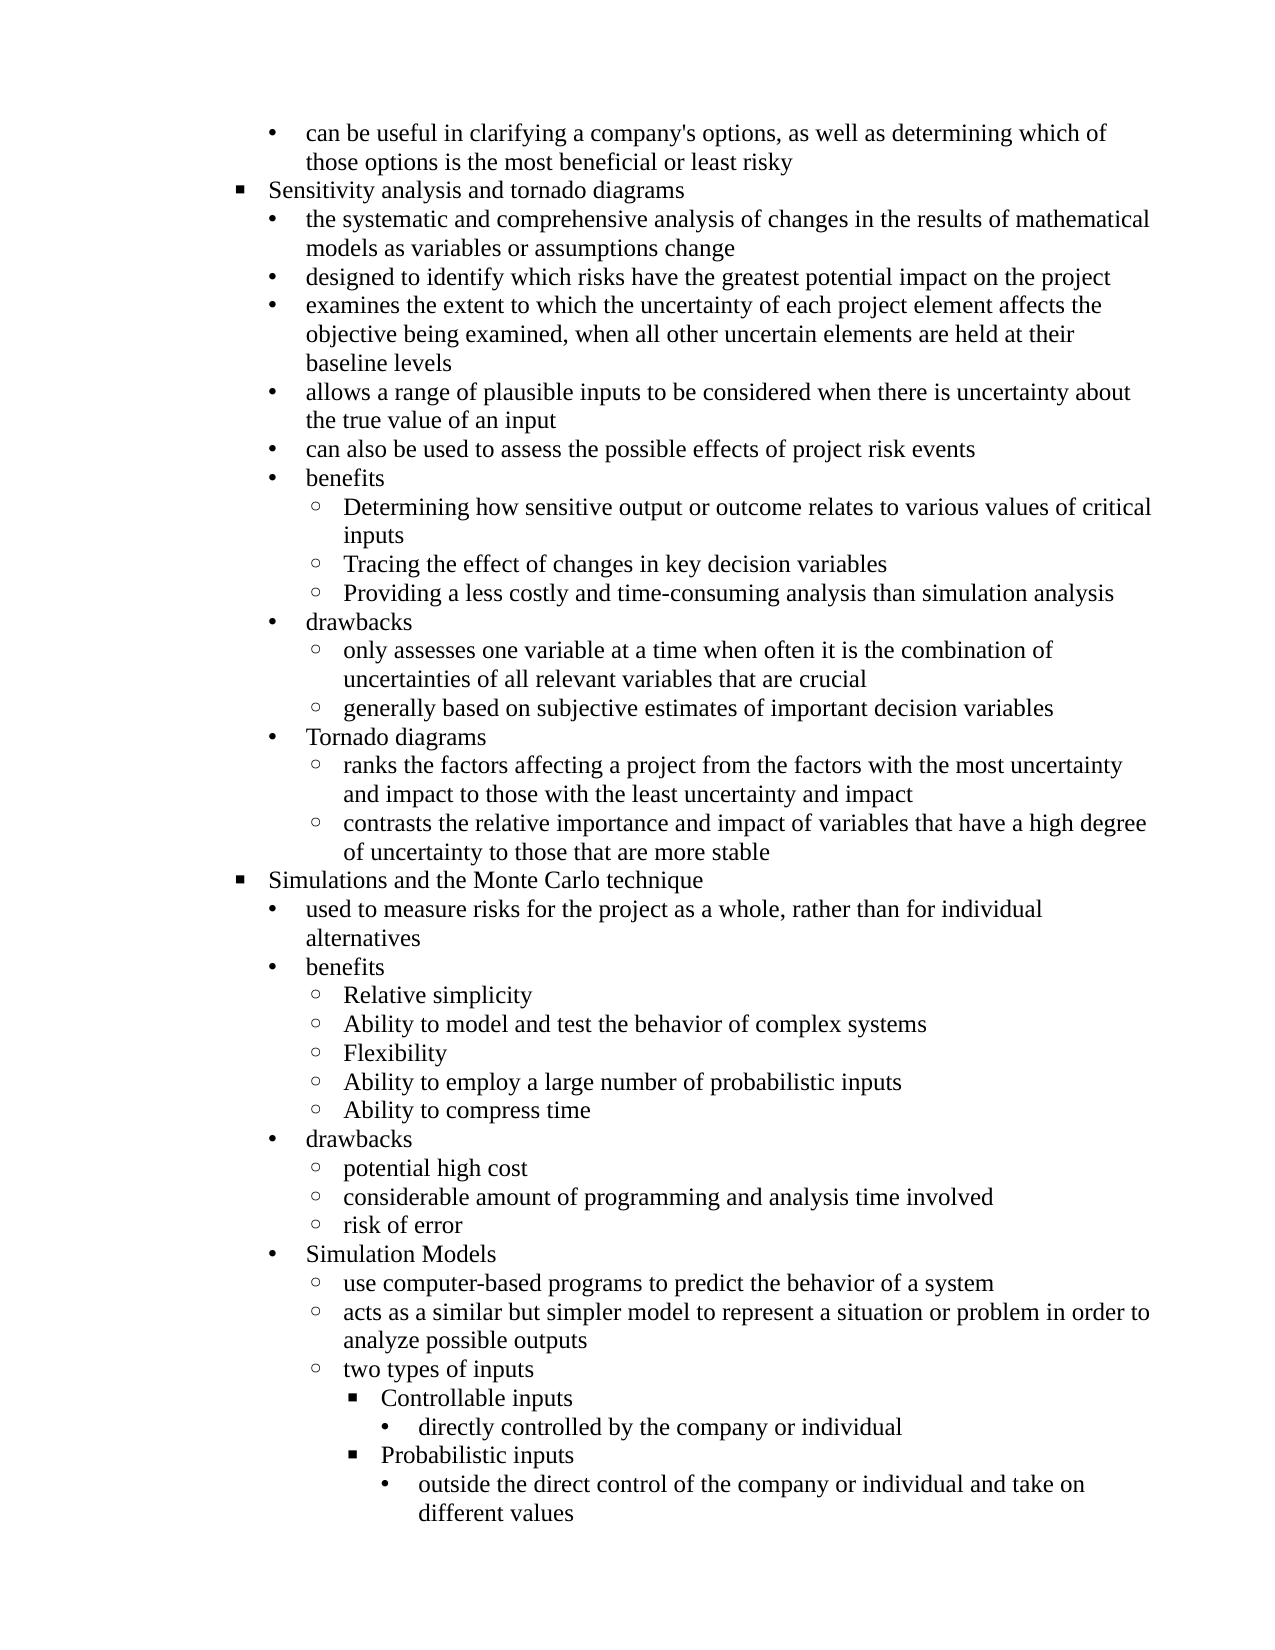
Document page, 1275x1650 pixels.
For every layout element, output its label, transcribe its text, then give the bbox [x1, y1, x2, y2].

list drawbacks [268, 1124, 1157, 1153]
list Controllable inputs [343, 1383, 1157, 1412]
list allows a range of plausible inputs to be considered when there is uncertainty about the true value of an input [268, 377, 1157, 434]
list Ability to compress time [306, 1096, 1157, 1124]
list Simulations and the Monte Carlo technique [231, 866, 1157, 894]
list benefits [268, 463, 1157, 492]
list ranks the factors affecting a project from the factors with the most uncertainty and impact to those with the least uncertainty and impact [306, 751, 1157, 808]
list Probabilistic inputs [343, 1441, 1157, 1469]
list directly controlled by the company or individual [381, 1412, 1157, 1441]
list Simulation Models [268, 1239, 1157, 1268]
list potential high cost [306, 1153, 1157, 1182]
list benefits [268, 952, 1157, 981]
list the systematic and comprehensive analysis of changes in the results of mathematical models as variables or assumptions change [268, 204, 1157, 262]
list Tracing the effect of changes in key decision variables [306, 549, 1157, 578]
list considerable amount of programming and analysis time involved [306, 1182, 1157, 1211]
list can also be used to assess the possible effects of project risk events [268, 434, 1157, 463]
list Ability to model and test the behavior of complex systems [306, 1009, 1157, 1038]
list Flexibility [306, 1038, 1157, 1067]
list use computer-based programs to predict the behavior of a system [306, 1268, 1157, 1297]
list can be useful in clarifying a company's options, as well as determining which of those options is the most beneficial or least risky [268, 118, 1157, 176]
list only assesses one variable at a time when often it is the combination of uncertainties of all relevant variables that are crucial [306, 636, 1157, 693]
list used to measure risks for the project as a whole, rather than for individual alternatives [268, 894, 1157, 952]
list Tornado diagrams [268, 722, 1157, 751]
list drawbacks [268, 607, 1157, 636]
list contrasts the relative importance and impact of variables that have a high degree of uncertainty to those that are more stable [306, 808, 1157, 866]
list Ability to employ a large number of probabilistic inputs [306, 1067, 1157, 1096]
list Relative simplicity [306, 981, 1157, 1009]
list designed to identify which risks have the greatest potential impact on the project [268, 262, 1157, 291]
list outside the direct control of the company or individual and take on different values [381, 1469, 1157, 1527]
list acts as a similar but simpler model to represent a situation or problem in order to analyze possible outputs [306, 1297, 1157, 1354]
list Sensitivity analysis and tornado diagrams [231, 176, 1157, 204]
list examines the extent to which the uncertainty of each project element affects the objective being examined, when all other uncertain elements are held at their baseline levels [268, 291, 1157, 377]
list Providing a less costly and time-consuming analysis than simulation analysis [306, 578, 1157, 607]
list Determining how sensitive output or outcome relates to various values of critical inputs [306, 492, 1157, 549]
list generally based on subjective estimates of important decision variables [306, 693, 1157, 722]
list risk of error [306, 1211, 1157, 1239]
list two types of inputs [306, 1354, 1157, 1383]
